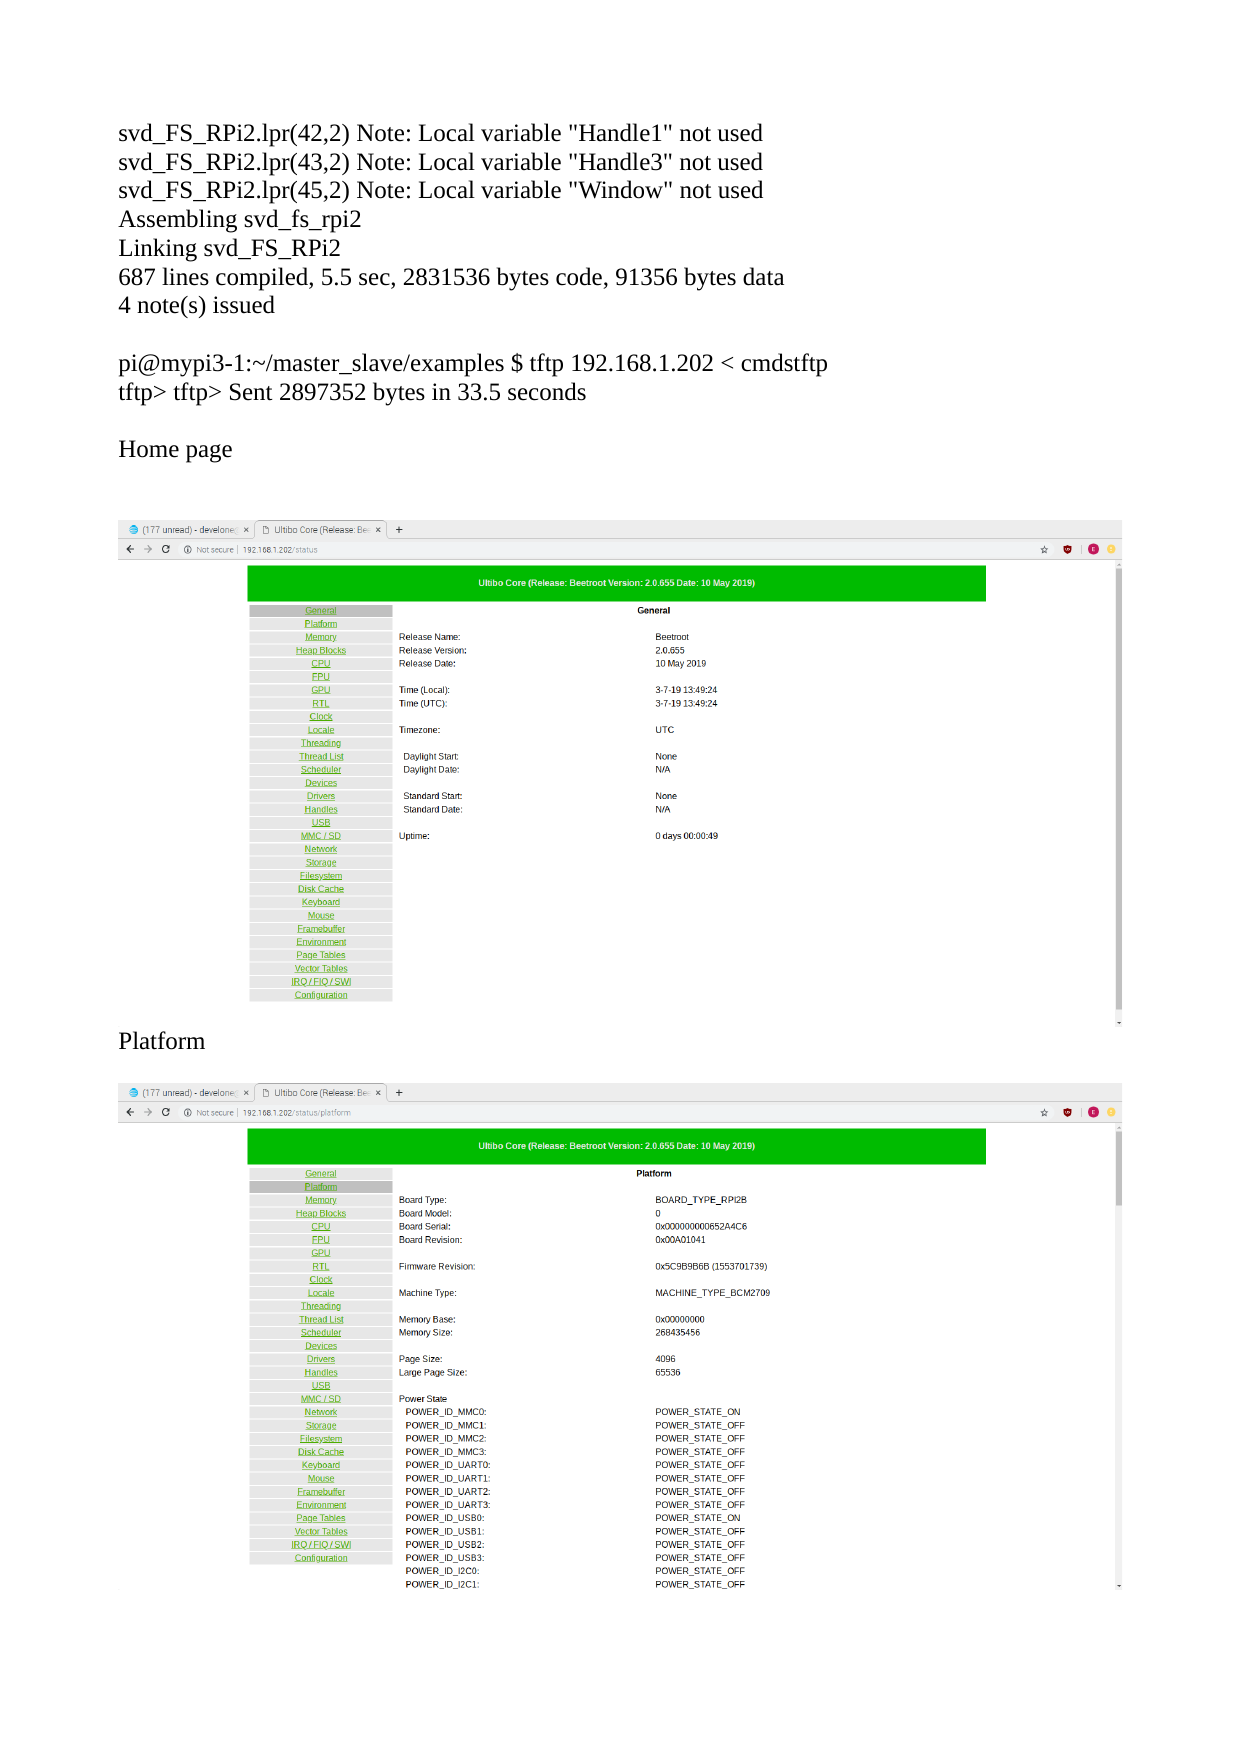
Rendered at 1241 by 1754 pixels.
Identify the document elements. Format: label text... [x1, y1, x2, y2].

text tftp> tftp> Sent 2897352 bytes in 33.5 seconds [118, 377, 1122, 406]
picture [118, 1083, 1123, 1590]
text svd_FS_RPi2.lpr(42,2) Note: Local variable "Handle1" not used [118, 118, 1122, 147]
text Assembling svd_fs_rpi2 [118, 204, 1122, 233]
text 687 lines compiled, 5.5 sec, 2831536 bytes code, 91356 bytes data [118, 262, 1122, 291]
text 4 note(s) issued [118, 291, 1122, 319]
text pi@mypi3-1:~/master_slave/examples $ tftp 192.168.1.202 < cmdstftp [118, 348, 1122, 377]
text svd_FS_RPi2.lpr(43,2) Note: Local variable "Handle3" not used [118, 147, 1122, 176]
text Platform [118, 1027, 1122, 1055]
picture [118, 520, 1123, 1027]
text Home page [118, 434, 1122, 463]
text svd_FS_RPi2.lpr(45,2) Note: Local variable "Window" not used [118, 176, 1122, 204]
text Linking svd_FS_RPi2 [118, 233, 1122, 262]
